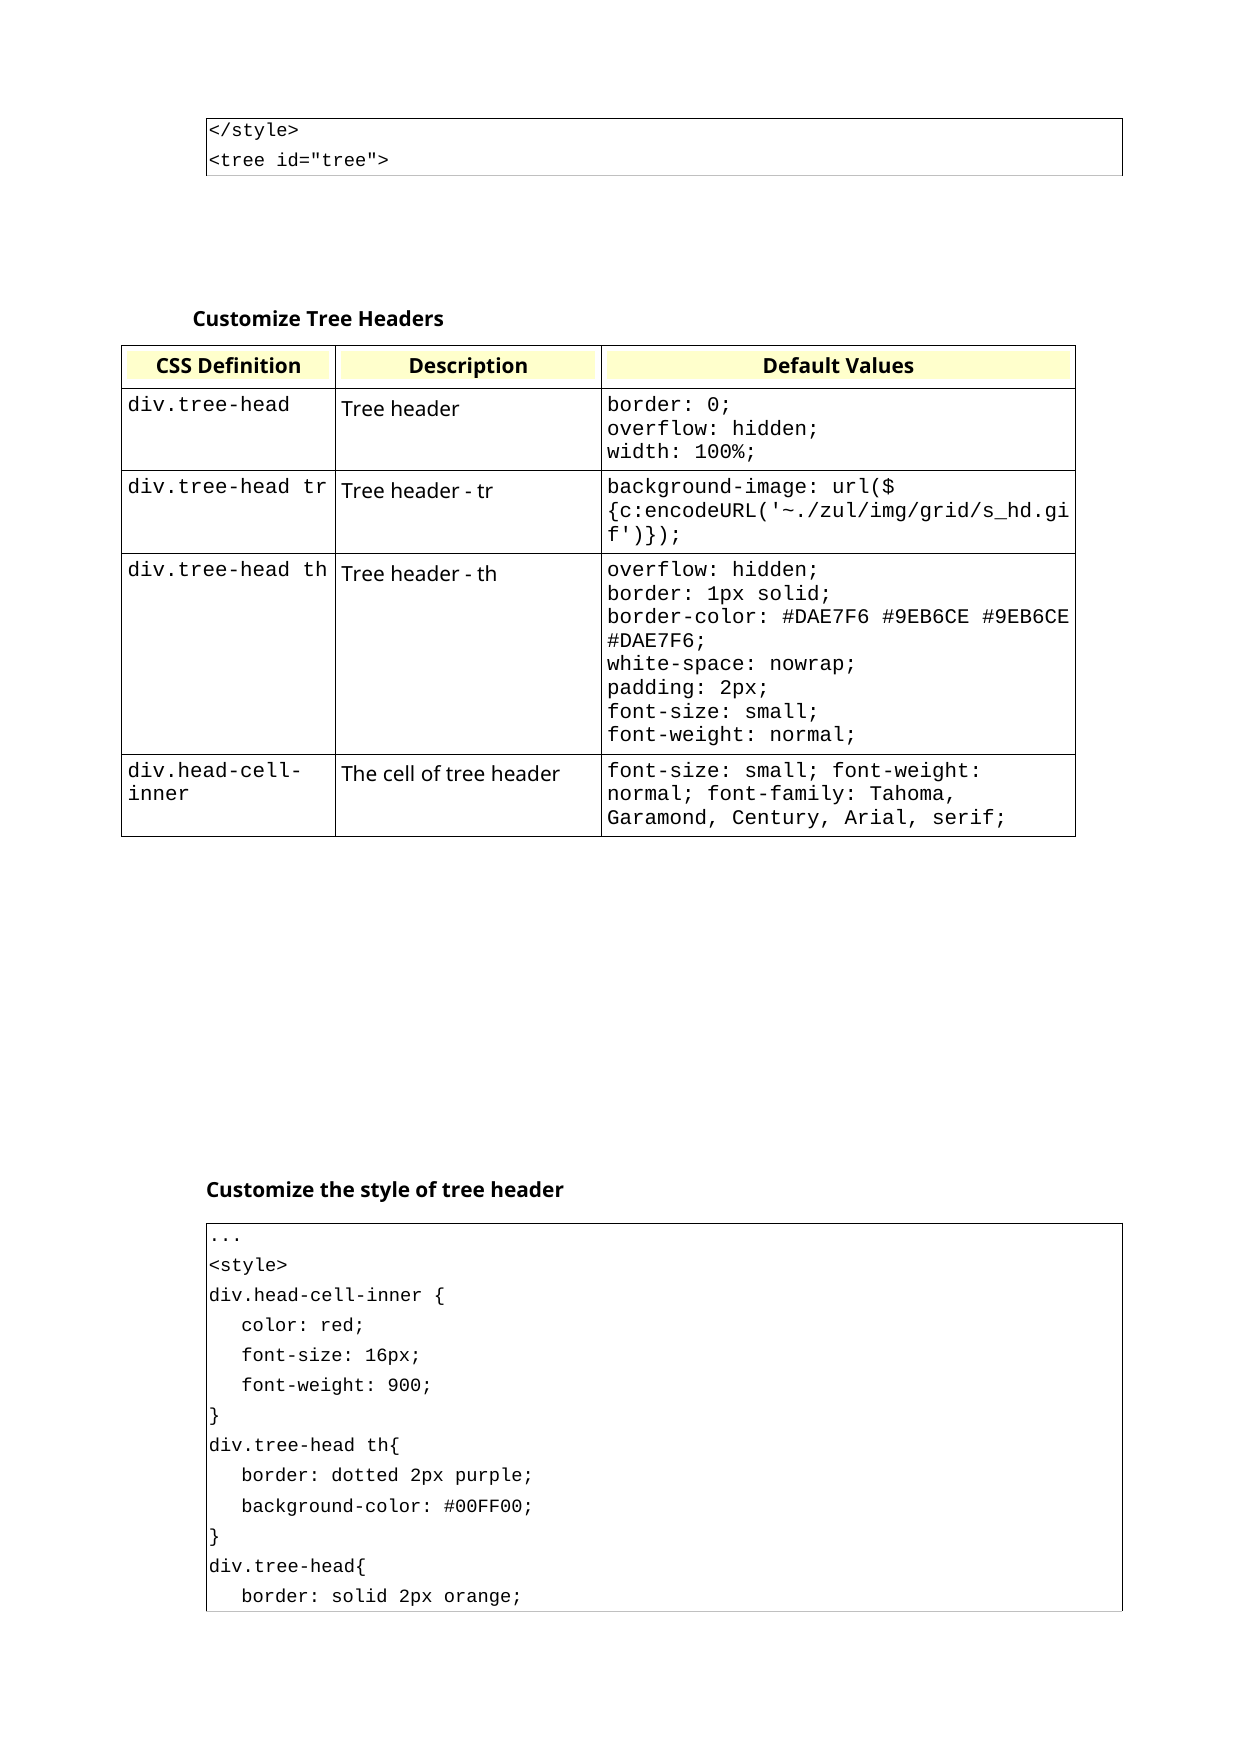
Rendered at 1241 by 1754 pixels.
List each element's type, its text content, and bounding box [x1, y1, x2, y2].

table_cell Tree header [336, 389, 601, 470]
text background-color: #00FF00; [207, 1493, 1122, 1518]
text border: solid 2px orange; [207, 1584, 1122, 1611]
table_header Default Values [602, 346, 1075, 388]
text </style> [207, 119, 1122, 142]
text border: dotted 2px purple; [207, 1463, 1122, 1487]
table_cell overflow: hidden; border: 1px solid; border-color: #DAE7F6 #9EB6CE #9EB6CE #DAE7F6; white-space: nowrap; padding: 2px; font-size: small; font-weight: normal; [602, 554, 1075, 754]
text font-weight: 900; [207, 1373, 1122, 1397]
text div.head-cell-inner { [207, 1283, 1122, 1307]
table_cell Tree header - th [336, 554, 601, 754]
table_cell div.tree-head [122, 389, 335, 470]
table_cell border: 0; overflow: hidden; width: 100%; [602, 389, 1075, 470]
table_cell div.tree-head th [122, 554, 335, 754]
table_header Description [336, 346, 601, 388]
table_header CSS Definition [122, 346, 335, 388]
table_cell Tree header - tr [336, 471, 601, 553]
text color: red; [207, 1313, 1122, 1337]
table_cell font-size: small; font-weight: normal; font-family: Tahoma, Garamond, Century, Arial, serif; [602, 755, 1075, 836]
subtitle Customize Tree Headers [192, 304, 1122, 333]
text ... [207, 1224, 1122, 1247]
text } [207, 1403, 1122, 1427]
text <tree id="tree"> [207, 148, 1122, 175]
table_cell div.tree-head tr [122, 471, 335, 553]
table_cell div.head-cell-inner [122, 755, 335, 836]
table_cell The cell of tree header [336, 755, 601, 836]
text } [207, 1523, 1122, 1548]
table_cell background-image: url(${c:encodeURL('~./zul/img/grid/s_hd.gif')}); [602, 471, 1075, 553]
text div.tree-head{ [207, 1553, 1122, 1578]
text <style> [207, 1252, 1122, 1277]
subtitle Customize the style of tree header [206, 879, 1122, 1204]
text font-size: 16px; [207, 1343, 1122, 1367]
text div.tree-head th{ [207, 1433, 1122, 1457]
